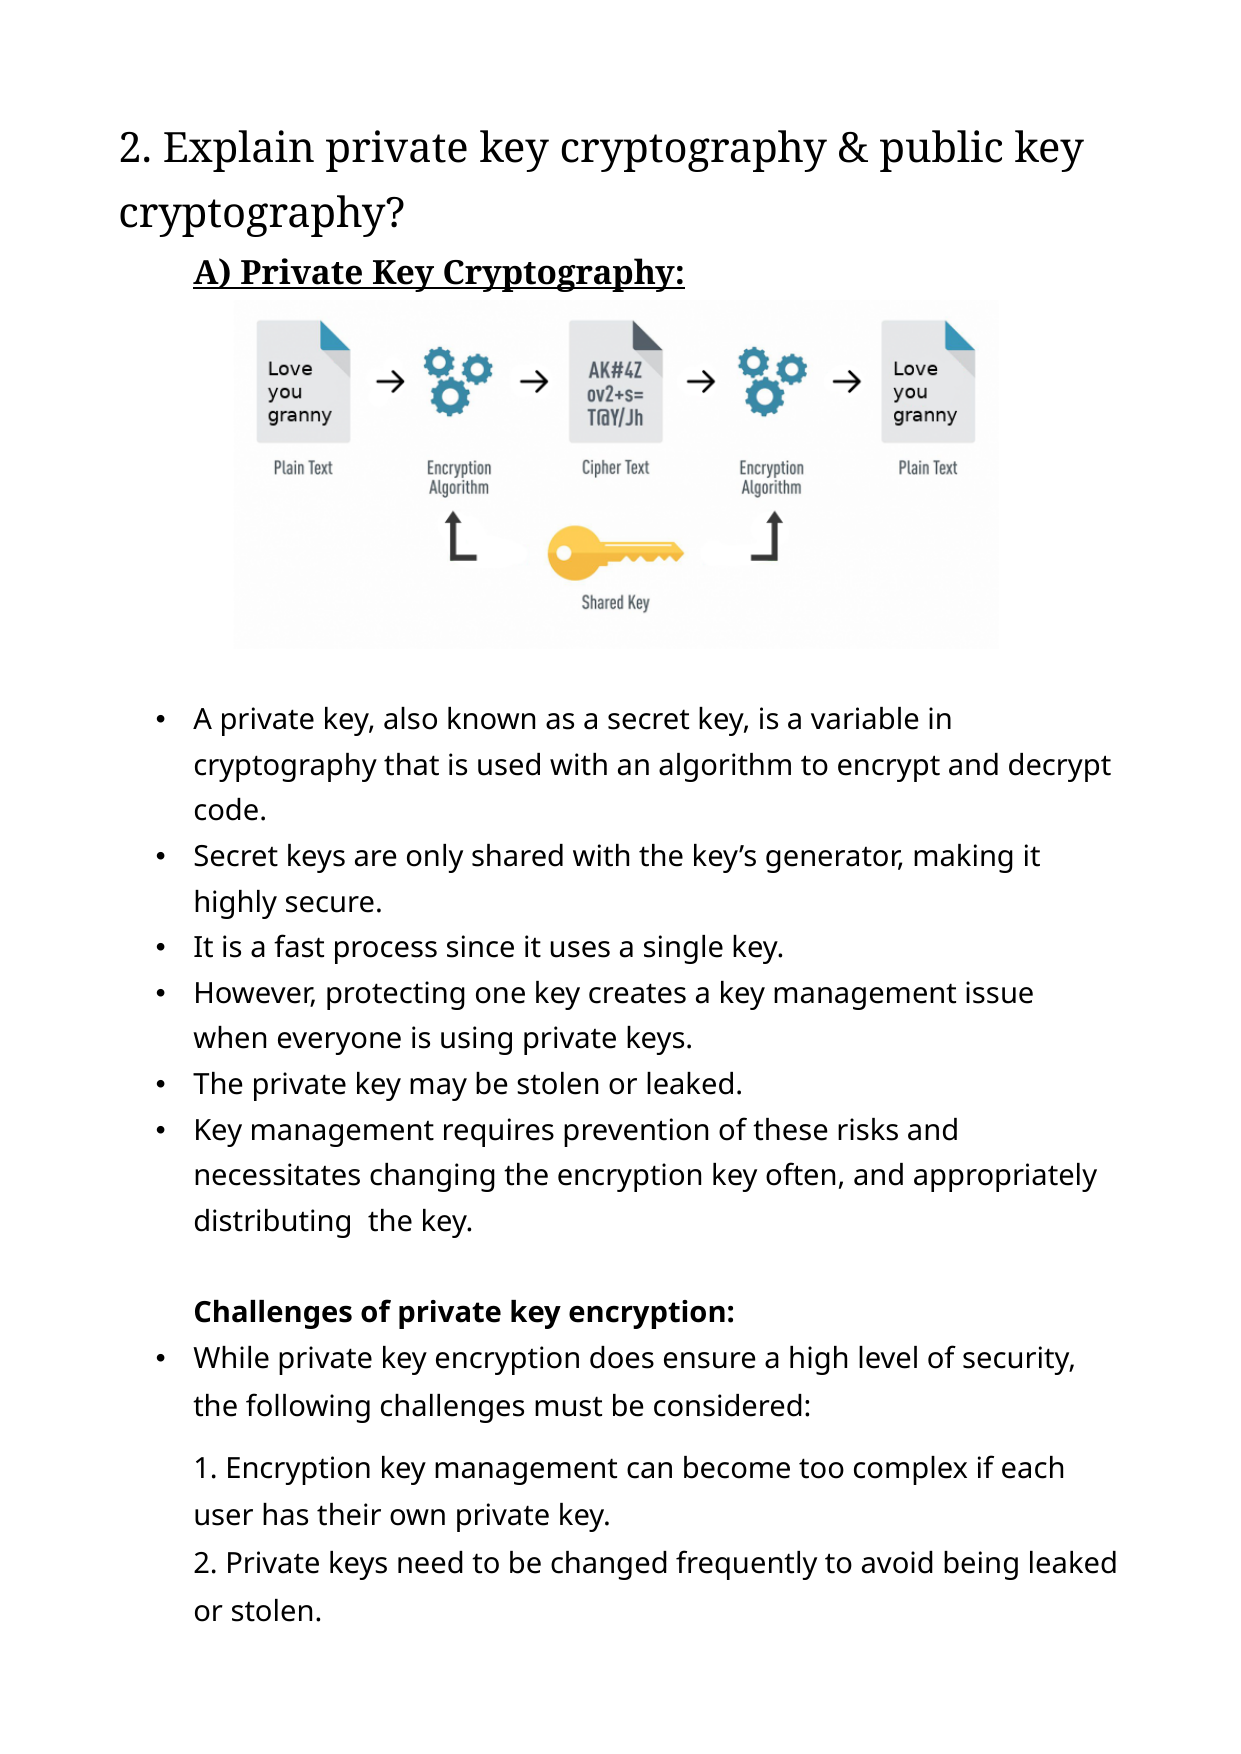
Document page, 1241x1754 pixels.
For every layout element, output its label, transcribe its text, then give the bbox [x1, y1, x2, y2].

list A) Private Key Cryptography: [156, 248, 1122, 294]
list 1. Encryption key management can become too complex if each user has their own private key. [156, 1447, 1122, 1534]
list Challenges of private key encryption: [156, 1292, 1122, 1331]
picture [233, 300, 995, 649]
list The private key may be stolen or leaked. [156, 1063, 1122, 1103]
list 2. Private keys need to be changed frequently to avoid being leaked or stolen. [156, 1542, 1122, 1629]
list Secret keys are only shared with the key’s generator, making it highly secure. [156, 835, 1122, 921]
list A private key, also known as a secret key, is a variable in cryptography that is used with an algorithm to encrypt and decrypt code. [156, 698, 1122, 829]
list Key management requires prevention of these risks and necessitates changing the encryption key often, and appropriately distributing the key. [156, 1109, 1122, 1240]
list However, protecting one key creates a key management issue when everyone is using private keys. [156, 972, 1122, 1057]
text 2. Explain private key cryptography & public key cryptography? [118, 118, 1122, 240]
list It is a fast process since it uses a single key. [156, 927, 1122, 966]
list While private key encryption does ensure a high level of security, the following challenges must be considered: [156, 1337, 1122, 1424]
